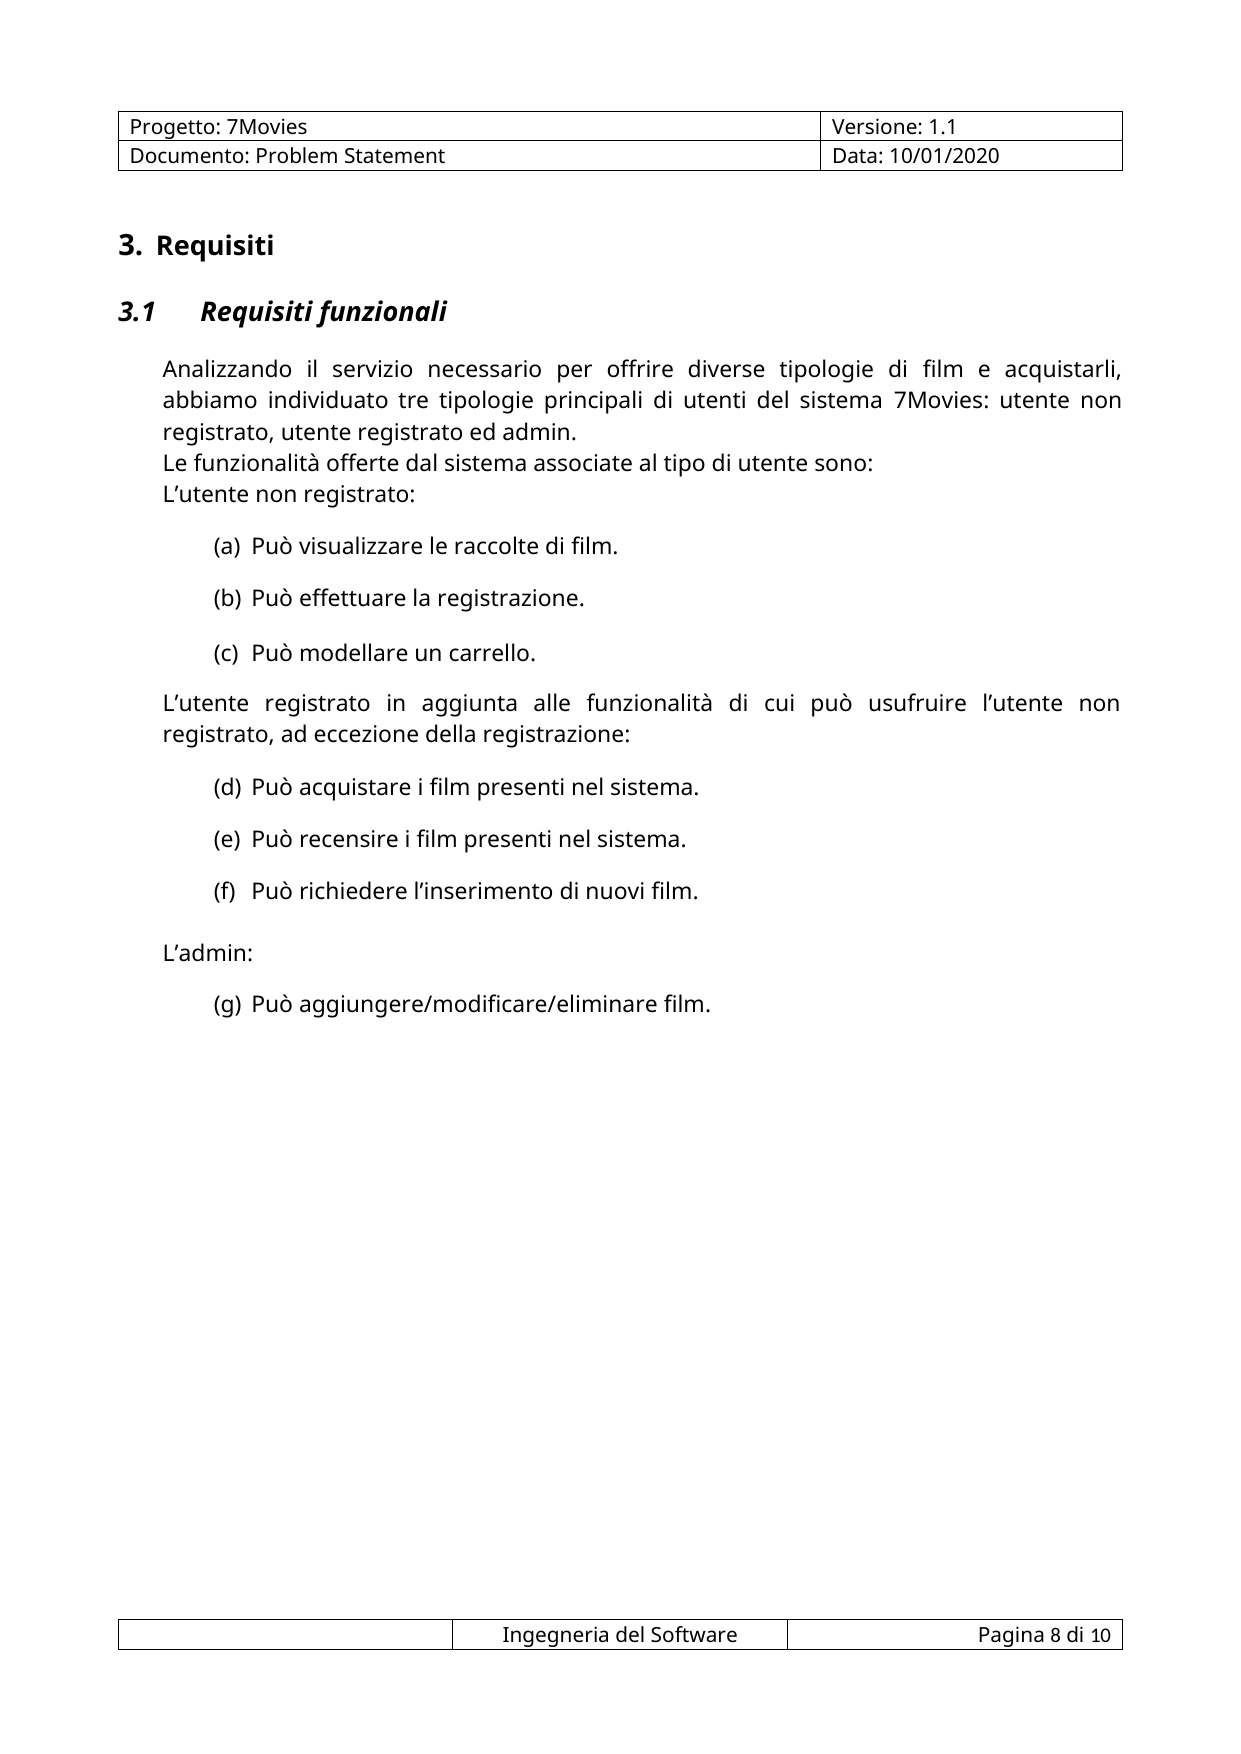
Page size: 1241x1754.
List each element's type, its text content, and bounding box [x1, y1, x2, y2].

text Le funzionalità offerte dal sistema associate al tipo di utente sono: [162, 447, 1122, 478]
list Può aggiungere/modificare/eliminare film. [213, 987, 1122, 1019]
list Può visualizzare le raccolte di film. [213, 530, 1122, 561]
list Può effettuare la registrazione. [213, 582, 1122, 613]
text L’utente registrato in aggiunta alle funzionalità di cui può usufruire l’utente non registrato, ad eccezione della registrazione: [162, 687, 1122, 749]
text L’admin: [162, 937, 1122, 968]
list Può recensire i film presenti nel sistema. [213, 822, 1122, 854]
list Requisiti funzionali [118, 292, 1122, 329]
text Analizzando il servizio necessario per offrire diverse tipologie di film e acquistarli, abbiamo individuato tre tipologie principali di utenti del sistema 7Movies: utente non registrato, utente registrato ed admin. [162, 353, 1122, 447]
list Requisiti [118, 224, 1122, 264]
list Può modellare un carrello. [213, 637, 1122, 668]
list Può richiedere l’inserimento di nuovi film. [213, 874, 1122, 906]
text L’utente non registrato: [162, 478, 1122, 509]
list Può acquistare i film presenti nel sistema. [213, 770, 1122, 802]
